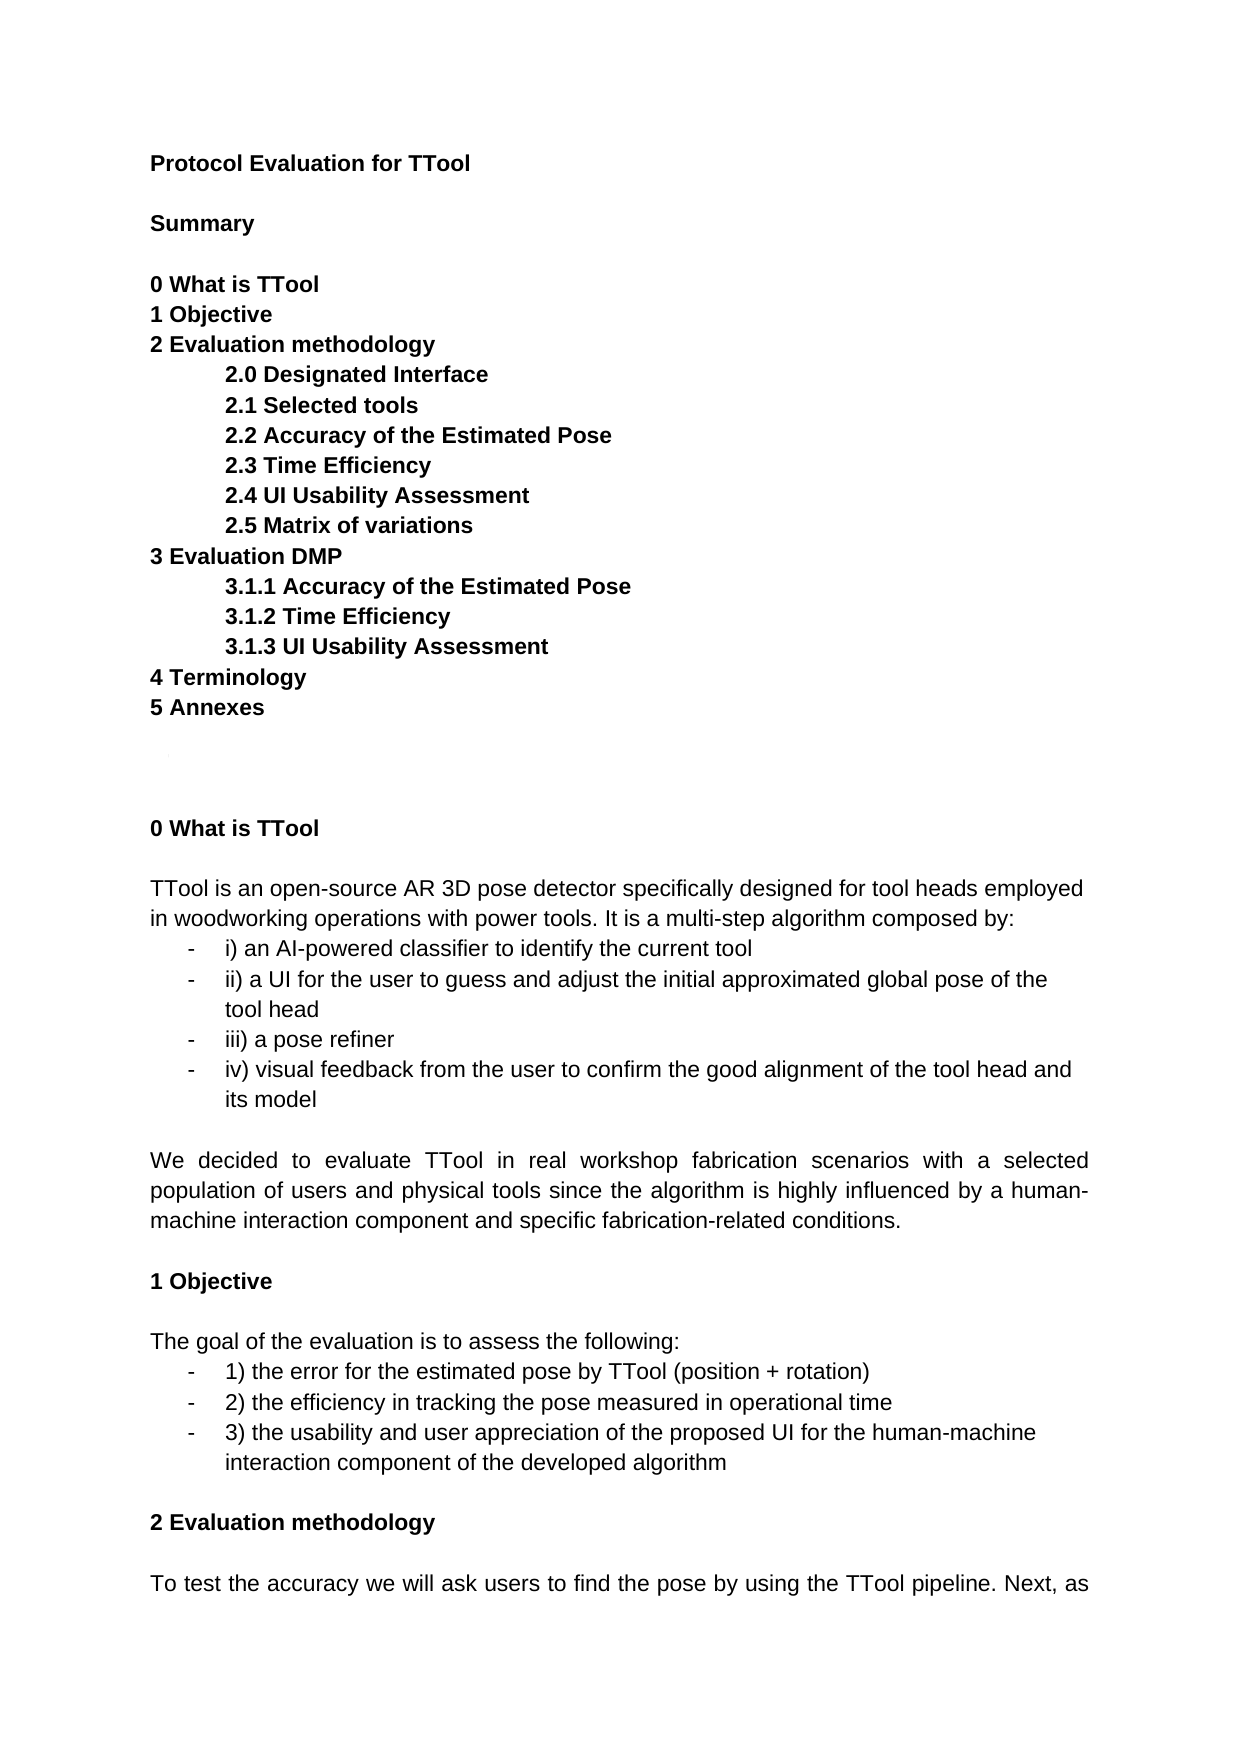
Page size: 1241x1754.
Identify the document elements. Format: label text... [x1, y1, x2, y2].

text 2.3 Time Efficiency [150, 452, 1090, 478]
text 2.1 Selected tools [150, 392, 1090, 418]
text 2 Evaluation methodology [150, 331, 1090, 358]
text 0 What is TTool [150, 271, 1090, 297]
list iv) visual feedback from the user to confirm the good alignment of the tool head and its model [187, 1056, 1090, 1113]
text 3.1.2 Time Efficiency [150, 603, 1090, 629]
list 3) the usability and user appreciation of the proposed UI for the human-machine interaction component of the developed algorithm [187, 1419, 1090, 1475]
text Summary [150, 210, 1090, 237]
text 1 Objective [150, 1268, 1090, 1294]
list iii) a pose refiner [187, 1026, 1090, 1052]
text 0 What is TTool [150, 814, 1090, 841]
list 2) the efficiency in tracking the pose measured in operational time [187, 1388, 1090, 1415]
text 3 Evaluation DMP [150, 543, 1090, 569]
text To test the accuracy we will ask users to find the pose by using the TTool pipeline. Next, as [150, 1570, 1090, 1596]
text We decided to evaluate TTool in real workshop fabrication scenarios with a selected population of users and physical tools since the algorithm is highly influenced by a human-machine interaction component and specific fabrication-related conditions. [150, 1147, 1090, 1234]
text 2.5 Matrix of variations [150, 512, 1090, 539]
text TTool is an open-source AR 3D pose detector specifically designed for tool heads employed in woodworking operations with power tools. It is a multi-step algorithm composed by: [150, 875, 1090, 932]
text 1 Objective [150, 301, 1090, 327]
text 2 Evaluation methodology [150, 1509, 1090, 1536]
list i) an AI-powered classifier to identify the current tool [187, 935, 1090, 962]
text 5 Annexes [150, 694, 1090, 720]
text 3.1.1 Accuracy of the Estimated Pose [150, 573, 1090, 599]
text 3.1.3 UI Usability Assessment [150, 633, 1090, 660]
text The goal of the evaluation is to assess the following: [150, 1328, 1090, 1354]
text 2.4 UI Usability Assessment [150, 482, 1090, 509]
text 2.2 Accuracy of the Estimated Pose [150, 422, 1090, 448]
list ii) a UI for the user to guess and adjust the initial approximated global pose of the tool head [187, 966, 1090, 1022]
text 4 Terminology [150, 663, 1090, 690]
list 1) the error for the estimated pose by TTool (position + rotation) [187, 1358, 1090, 1385]
text 2.0 Designated Interface [150, 361, 1090, 388]
text Protocol Evaluation for TTool [150, 150, 1090, 176]
